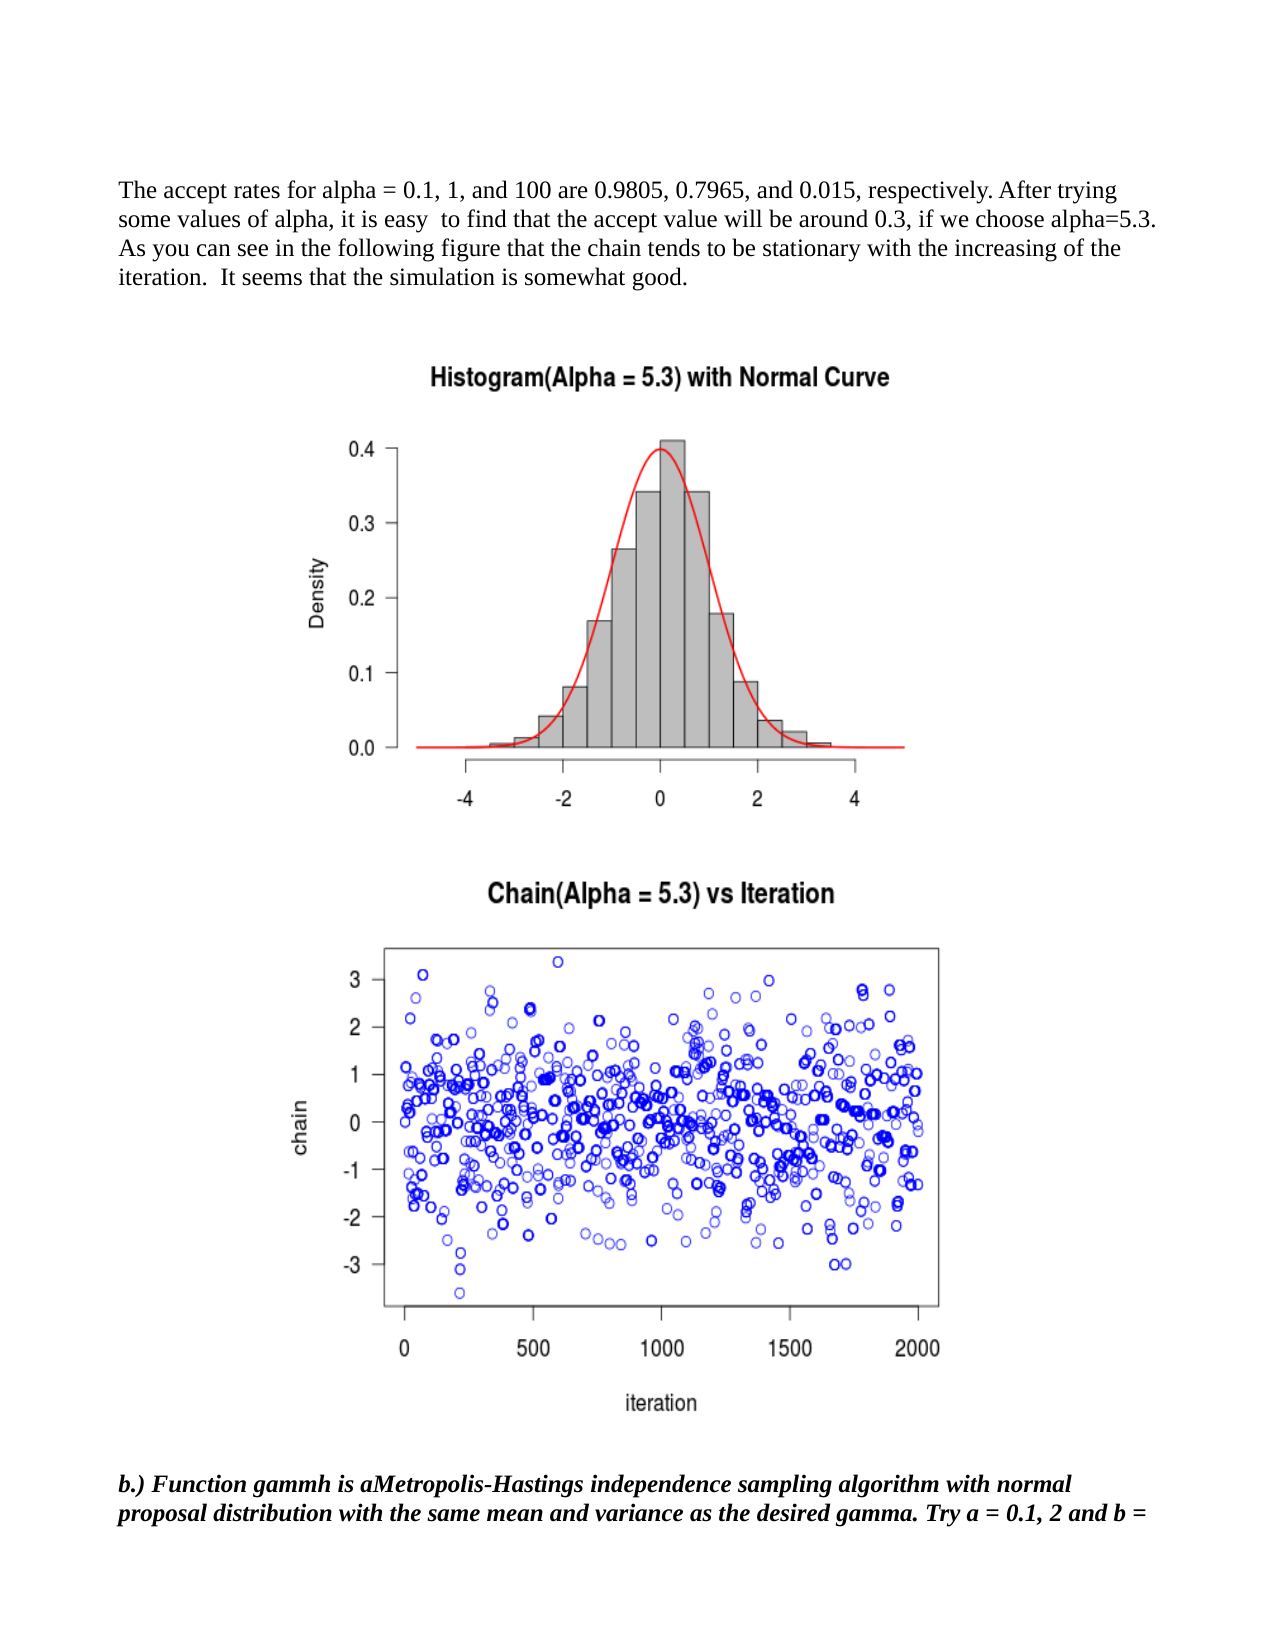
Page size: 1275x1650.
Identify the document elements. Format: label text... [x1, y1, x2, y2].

text The accept rates for alpha = 0.1, 1, and 100 are 0.9805, 0.7965, and 0.015, respectively. After trying some values of alpha, it is easy to find that the accept value will be around 0.3, if we choose alpha=5.3. As you can see in the following figure that the chain tends to be stationary with the increasing of the iteration. It seems that the simulation is somewhat good. [118, 176, 1157, 291]
text b.) Function gammh is aMetropolis-Hastings independence sampling algorithm with normal proposal distribution with the same mean and variance as the desired gamma. Try a = 0.1, 2 and b = [118, 1469, 1157, 1527]
picture [285, 324, 990, 1447]
